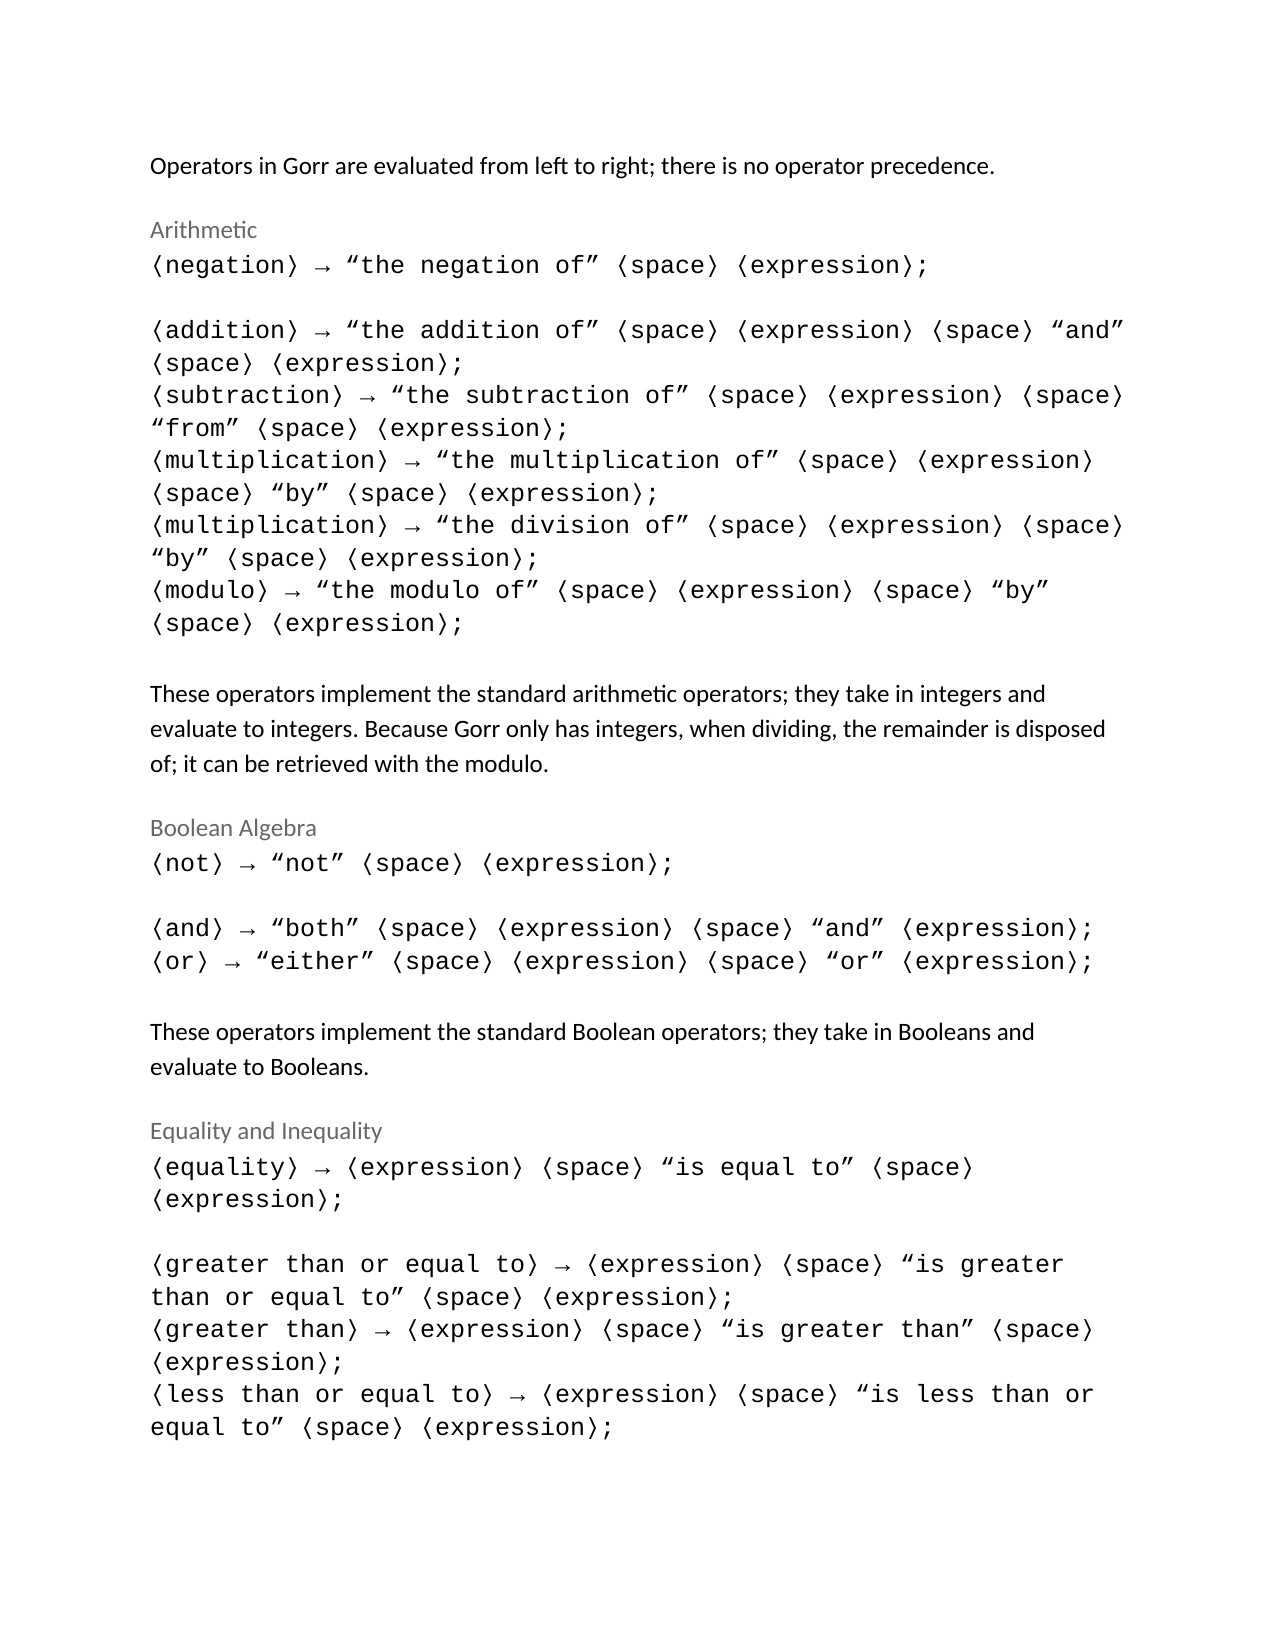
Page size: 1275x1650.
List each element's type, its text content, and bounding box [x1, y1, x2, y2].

subtitle Equality and Inequality [150, 1115, 1125, 1146]
text Operators in Gorr are evaluated from left to right; there is no operator precedence. [150, 150, 1125, 181]
text ⟨or⟩ → “either” ⟨space⟩ ⟨expression⟩ ⟨space⟩ “or” ⟨expression⟩; [150, 948, 1125, 977]
subtitle Arithmetic [150, 214, 1125, 245]
text ⟨greater than⟩ → ⟨expression⟩ ⟨space⟩ “is greater than” ⟨space⟩ ⟨expression⟩; [150, 1317, 1125, 1377]
text ⟨negation⟩ → “the negation of” ⟨space⟩ ⟨expression⟩; [150, 253, 1125, 281]
text These operators implement the standard Boolean operators; they take in Booleans and evaluate to Booleans. [150, 1016, 1125, 1082]
text ⟨equality⟩ → ⟨expression⟩ ⟨space⟩ “is equal to” ⟨space⟩ ⟨expression⟩; [150, 1154, 1125, 1215]
text These operators implement the standard arithmetic operators; they take in integers and evaluate to integers. Because Gorr only has integers, when dividing, the remainder is disposed of; it can be retrieved with the modulo. [150, 678, 1125, 778]
text ⟨modulo⟩ → “the modulo of” ⟨space⟩ ⟨expression⟩ ⟨space⟩ “by” ⟨space⟩ ⟨expression⟩; [150, 578, 1125, 639]
text ⟨less than or equal to⟩ → ⟨expression⟩ ⟨space⟩ “is less than or equal to” ⟨space⟩ ⟨expression⟩; [150, 1382, 1125, 1442]
text ⟨subtraction⟩ → “the subtraction of” ⟨space⟩ ⟨expression⟩ ⟨space⟩ “from” ⟨space⟩ ⟨expression⟩; [150, 383, 1125, 444]
text ⟨not⟩ → “not” ⟨space⟩ ⟨expression⟩; [150, 851, 1125, 879]
subtitle Boolean Algebra [150, 812, 1125, 843]
text ⟨and⟩ → “both” ⟨space⟩ ⟨expression⟩ ⟨space⟩ “and” ⟨expression⟩; [150, 916, 1125, 944]
text ⟨addition⟩ → “the addition of” ⟨space⟩ ⟨expression⟩ ⟨space⟩ “and” ⟨space⟩ ⟨expression⟩; [150, 318, 1125, 379]
text ⟨multiplication⟩ → “the multiplication of” ⟨space⟩ ⟨expression⟩ ⟨space⟩ “by” ⟨space⟩ ⟨expression⟩; [150, 448, 1125, 509]
text ⟨multiplication⟩ → “the division of” ⟨space⟩ ⟨expression⟩ ⟨space⟩ “by” ⟨space⟩ ⟨expression⟩; [150, 513, 1125, 574]
text ⟨greater than or equal to⟩ → ⟨expression⟩ ⟨space⟩ “is greater than or equal to” ⟨space⟩ ⟨expression⟩; [150, 1252, 1125, 1312]
